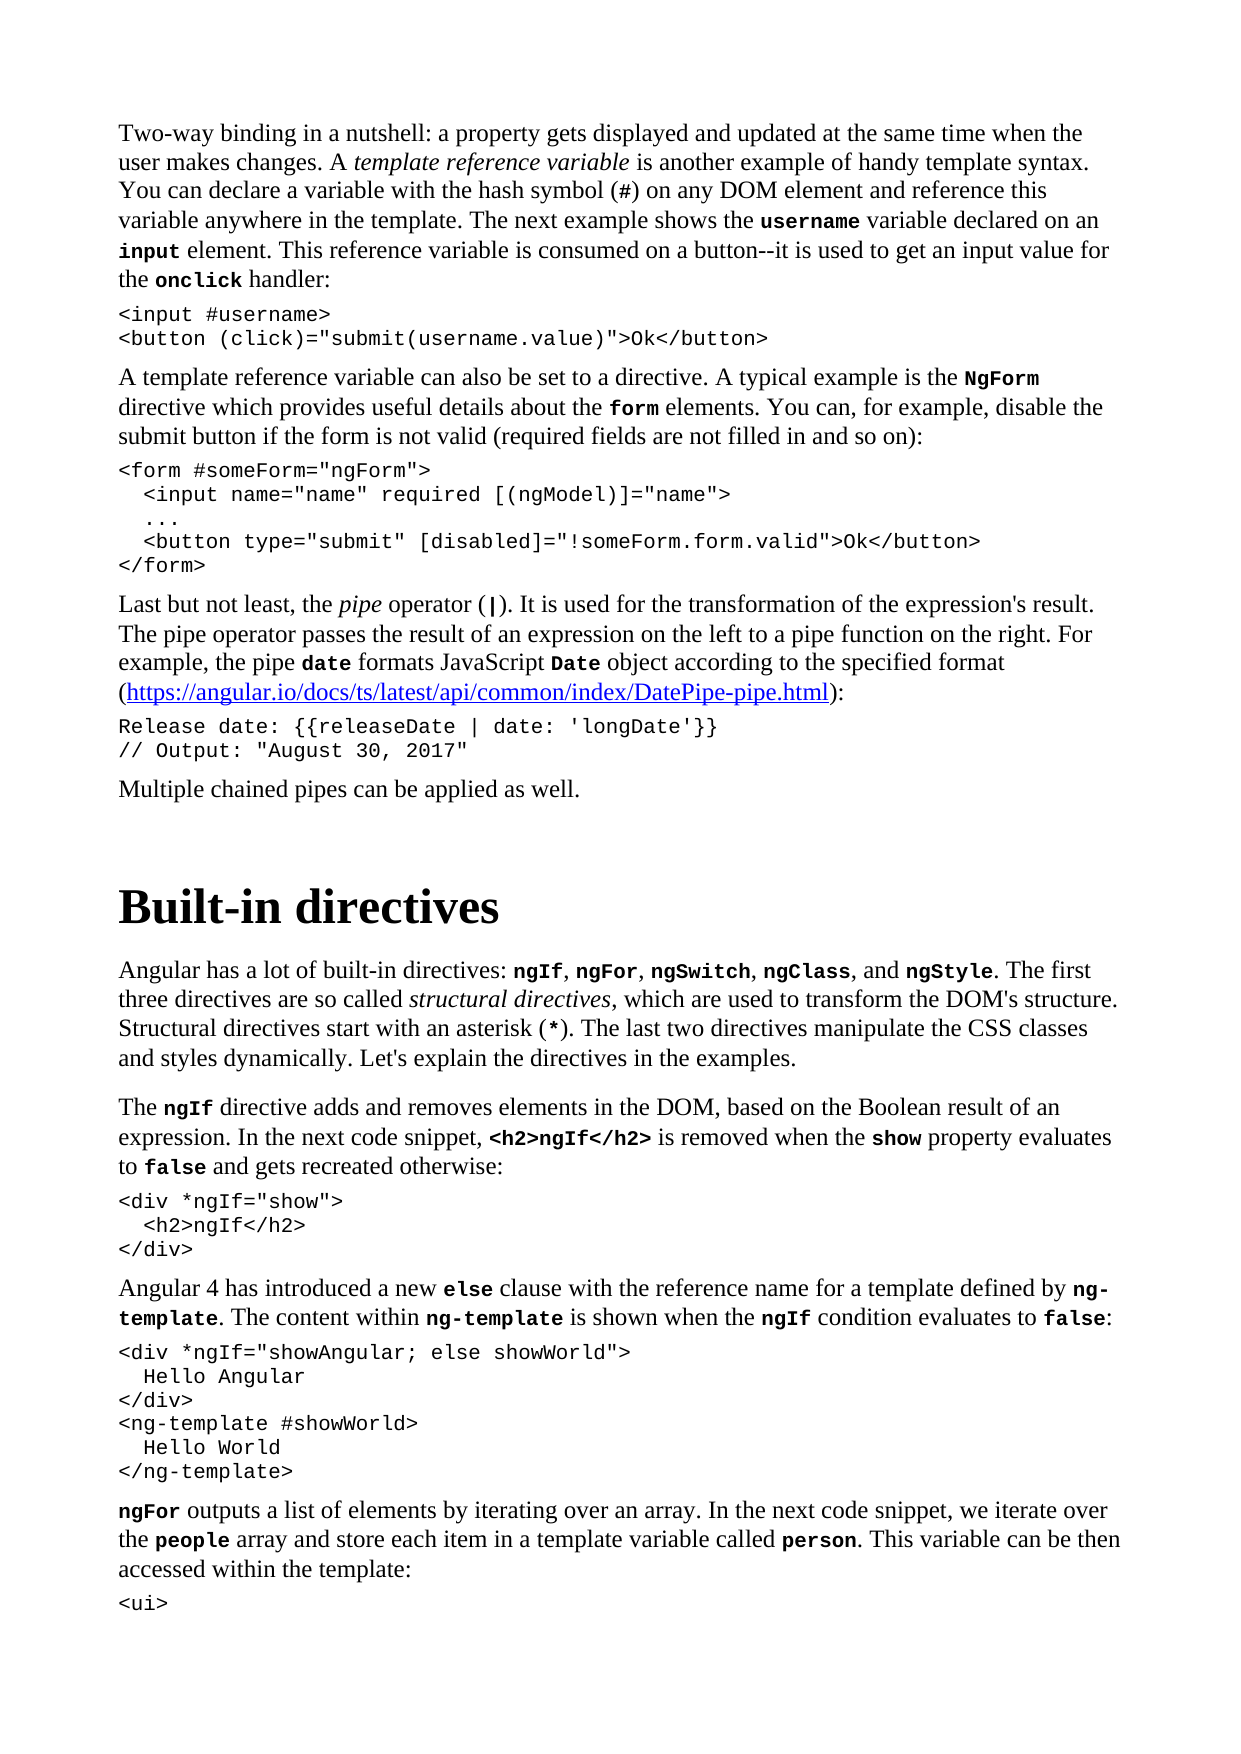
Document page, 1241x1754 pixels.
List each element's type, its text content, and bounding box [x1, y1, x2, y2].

text A template reference variable can also be set to a directive. A typical example is the NgForm directive which provides useful details about the form elements. You can, for example, disable the submit button if the form is not valid (required fields are not filled in and so on): [118, 362, 1122, 450]
text <div *ngIf="show"> <h2>ngIf</h2> </div> [118, 1191, 1122, 1262]
text The ngIf directive adds and removes elements in the DOM, based on the Boolean result of an expression. In the next code snippet, <h2>ngIf</h2> is removed when the show property evaluates to false and gets recreated otherwise: [118, 1092, 1122, 1181]
text <input #username> <button (click)="submit(username.value)">Ok</button> [118, 304, 1122, 352]
text Release date: {{releaseDate | date: 'longDate'}} // Output: "August 30, 2017" [118, 716, 1122, 763]
text ngFor outputs a list of elements by iterating over an array. In the next code snippet, we iterate over the people array and store each item in a template variable called person. This variable can be then accessed within the template: [118, 1495, 1122, 1583]
text Last but not least, the pipe operator (|). It is used for the transformation of the expression's result. The pipe operator passes the result of an expression on the left to a pipe function on the right. For example, the pipe date formats JavaScript Date object according to the specified format (https://angular.io/docs/ts/latest/api/common/index/DatePipe-pipe.html): [118, 589, 1122, 706]
text <ui> [118, 1593, 1122, 1617]
text Angular has a lot of built-in directives: ngIf, ngFor, ngSwitch, ngClass, and ngStyle. The first three directives are so called structural directives, which are used to transform the DOM's structure. Structural directives start with an asterisk (*). The last two directives manipulate the CSS classes and styles dynamically. Let's explain the directives in the examples. [118, 955, 1122, 1071]
text <form #someForm="ngForm"> <input name="name" required [(ngModel)]="name"> ... <button type="submit" [disabled]="!someForm.form.valid">Ok</button> </form> [118, 460, 1122, 579]
text Angular 4 has introduced a new else clause with the reference name for a template defined by ng-template. The content within ng-template is shown when the ngIf condition evaluates to false: [118, 1273, 1122, 1332]
text Built-in directives [118, 876, 1122, 934]
text <div *ngIf="showAngular; else showWorld"> Hello Angular </div> <ng-template #showWorld> Hello World </ng-template> [118, 1342, 1122, 1484]
text Multiple chained pipes can be applied as well. [118, 774, 1122, 803]
text Two-way binding in a nutshell: a property gets displayed and updated at the same time when the user makes changes. A template reference variable is another example of handy template syntax. You can declare a variable with the hash symbol (#) on any DOM element and reference this variable anywhere in the template. The next example shows the username variable declared on an input element. This reference variable is consumed on a button--it is used to get an input value for the onclick handler: [118, 118, 1122, 294]
